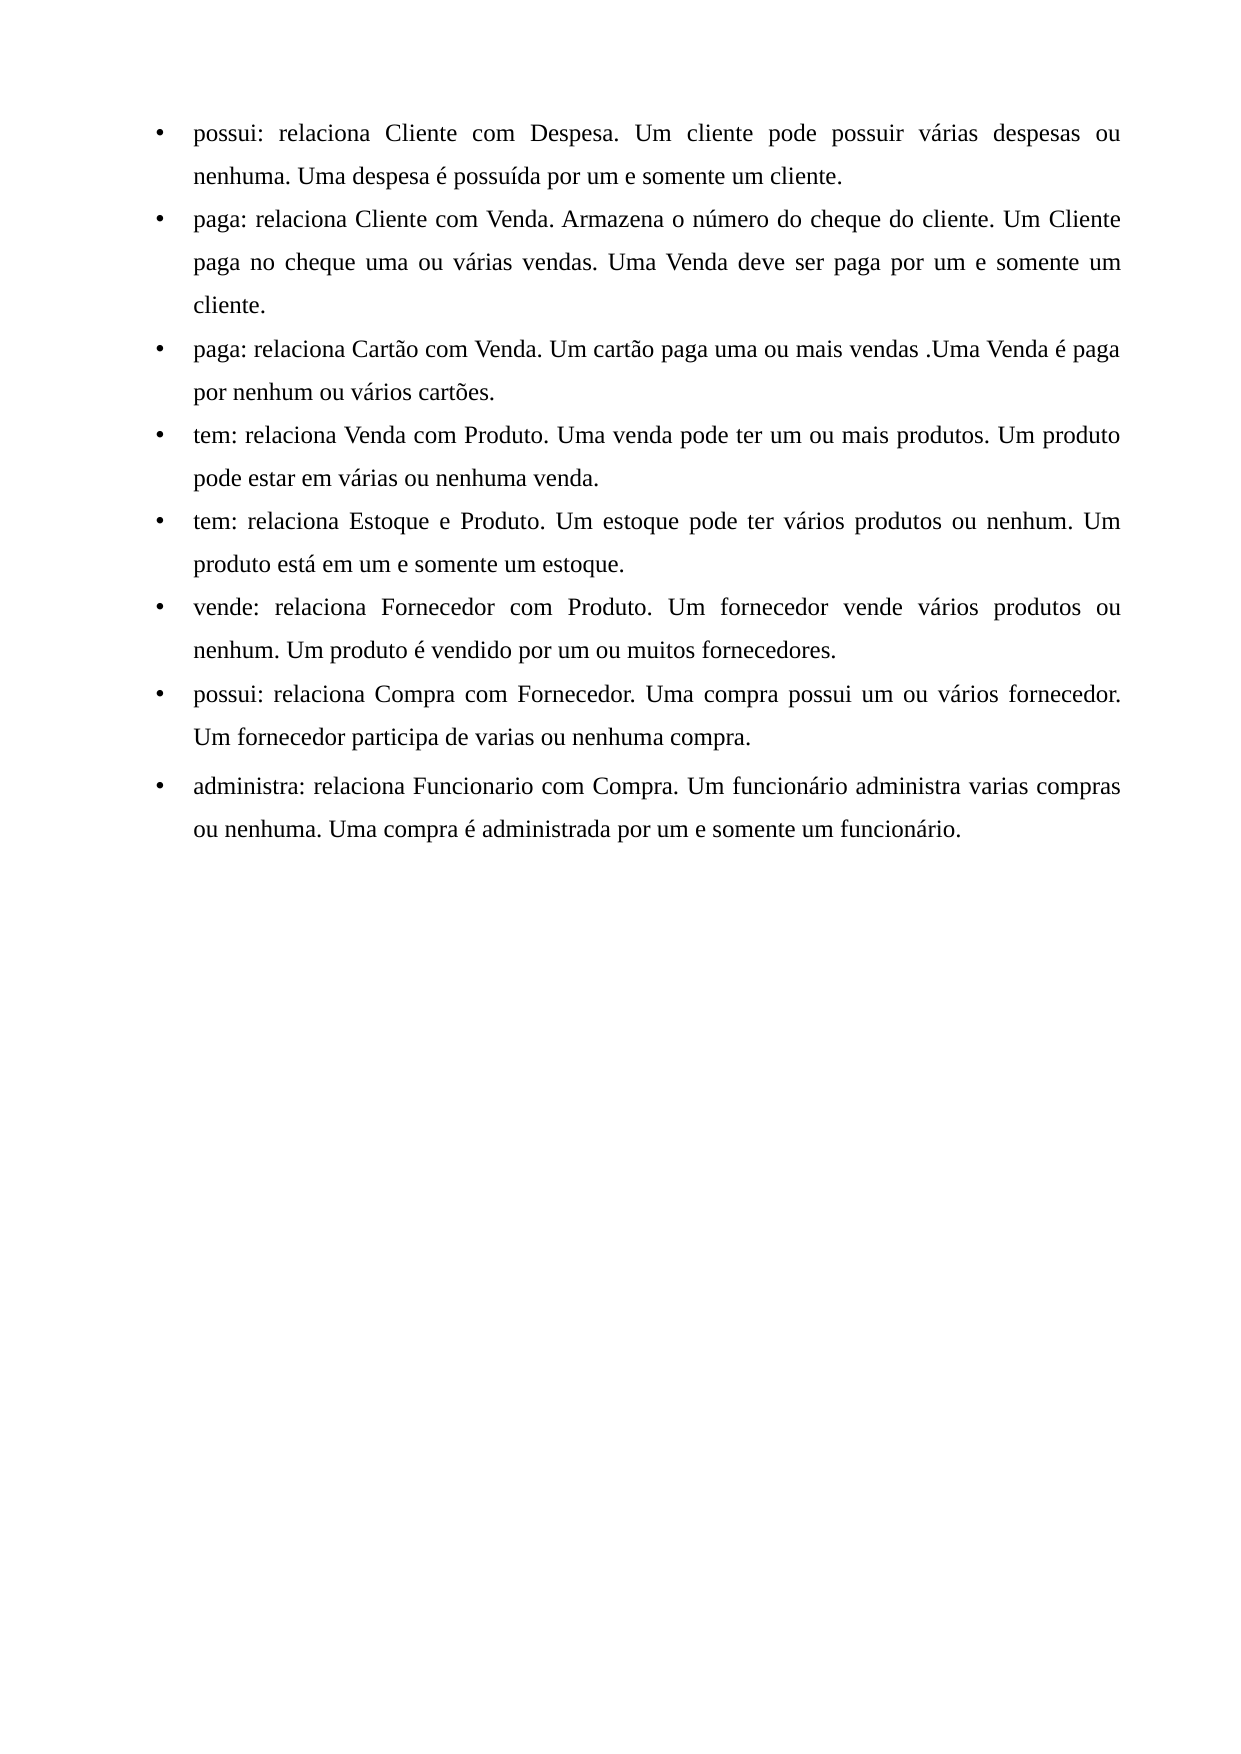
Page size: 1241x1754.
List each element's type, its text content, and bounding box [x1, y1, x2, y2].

list paga: relaciona Cartão com Venda. Um cartão paga uma ou mais vendas .Uma Venda é paga por nenhum ou vários cartões. [156, 334, 1122, 406]
list tem: relaciona Venda com Produto. Uma venda pode ter um ou mais produtos. Um produto pode estar em várias ou nenhuma venda. [156, 420, 1122, 492]
list administra: relaciona Funcionario com Compra. Um funcionário administra varias compras ou nenhuma. Uma compra é administrada por um e somente um funcionário. [156, 771, 1122, 843]
list possui: relaciona Compra com Fornecedor. Uma compra possui um ou vários fornecedor. Um fornecedor participa de varias ou nenhuma compra. [156, 679, 1122, 751]
list vende: relaciona Fornecedor com Produto. Um fornecedor vende vários produtos ou nenhum. Um produto é vendido por um ou muitos fornecedores. [156, 592, 1122, 664]
list possui: relaciona Cliente com Despesa. Um cliente pode possuir várias despesas ou nenhuma. Uma despesa é possuída por um e somente um cliente. [156, 118, 1122, 190]
list tem: relaciona Estoque e Produto. Um estoque pode ter vários produtos ou nenhum. Um produto está em um e somente um estoque. [156, 506, 1122, 578]
list paga: relaciona Cliente com Venda. Armazena o número do cheque do cliente. Um Cliente paga no cheque uma ou várias vendas. Uma Venda deve ser paga por um e somente um cliente. [156, 204, 1122, 319]
